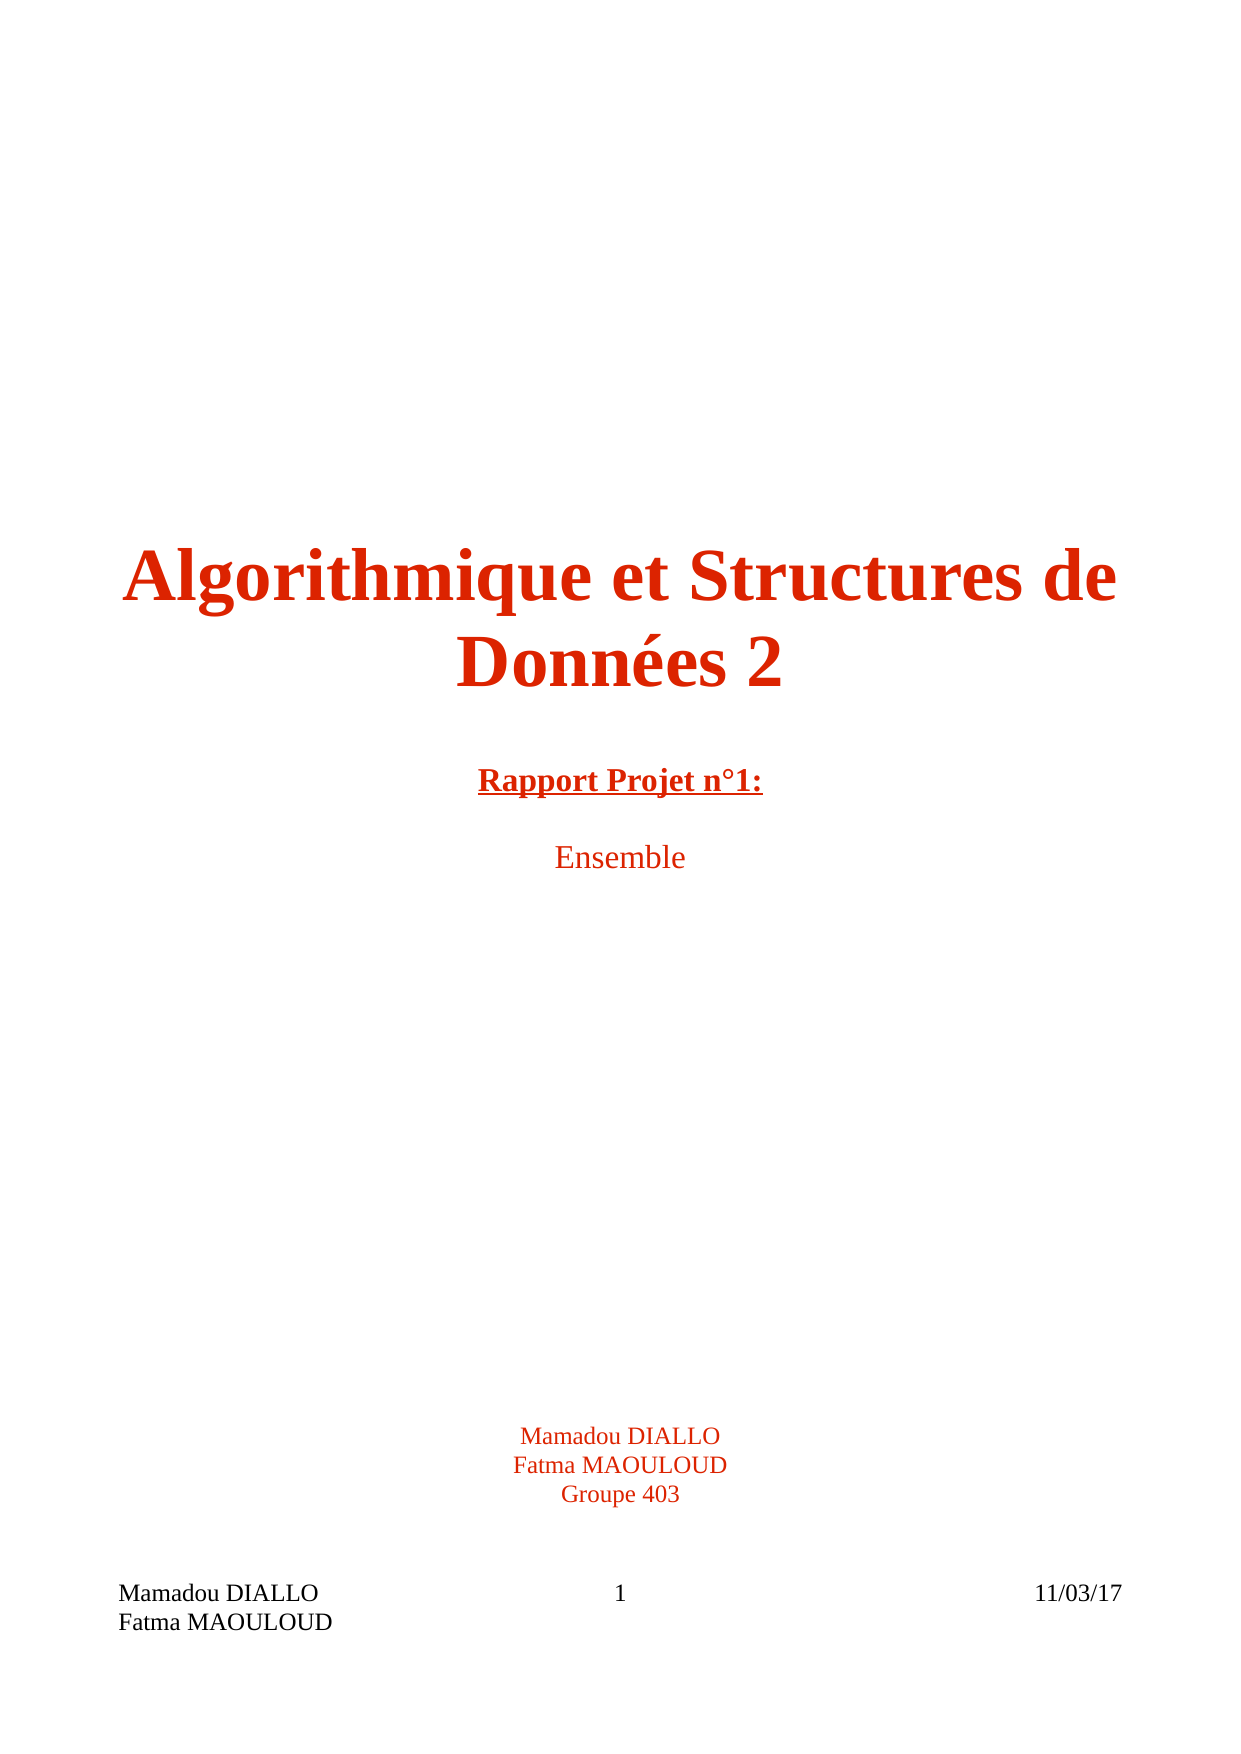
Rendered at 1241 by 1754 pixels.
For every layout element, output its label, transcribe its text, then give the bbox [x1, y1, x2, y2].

text Groupe 403 [118, 1479, 1122, 1508]
text Algorithmique et Structures de Données 2 [118, 530, 1122, 703]
text Fatma MAOULOUD [118, 1450, 1122, 1479]
text Ensemble [118, 837, 1122, 875]
text Mamadou DIALLO [118, 1421, 1122, 1450]
text Rapport Projet n°1: [118, 760, 1122, 798]
